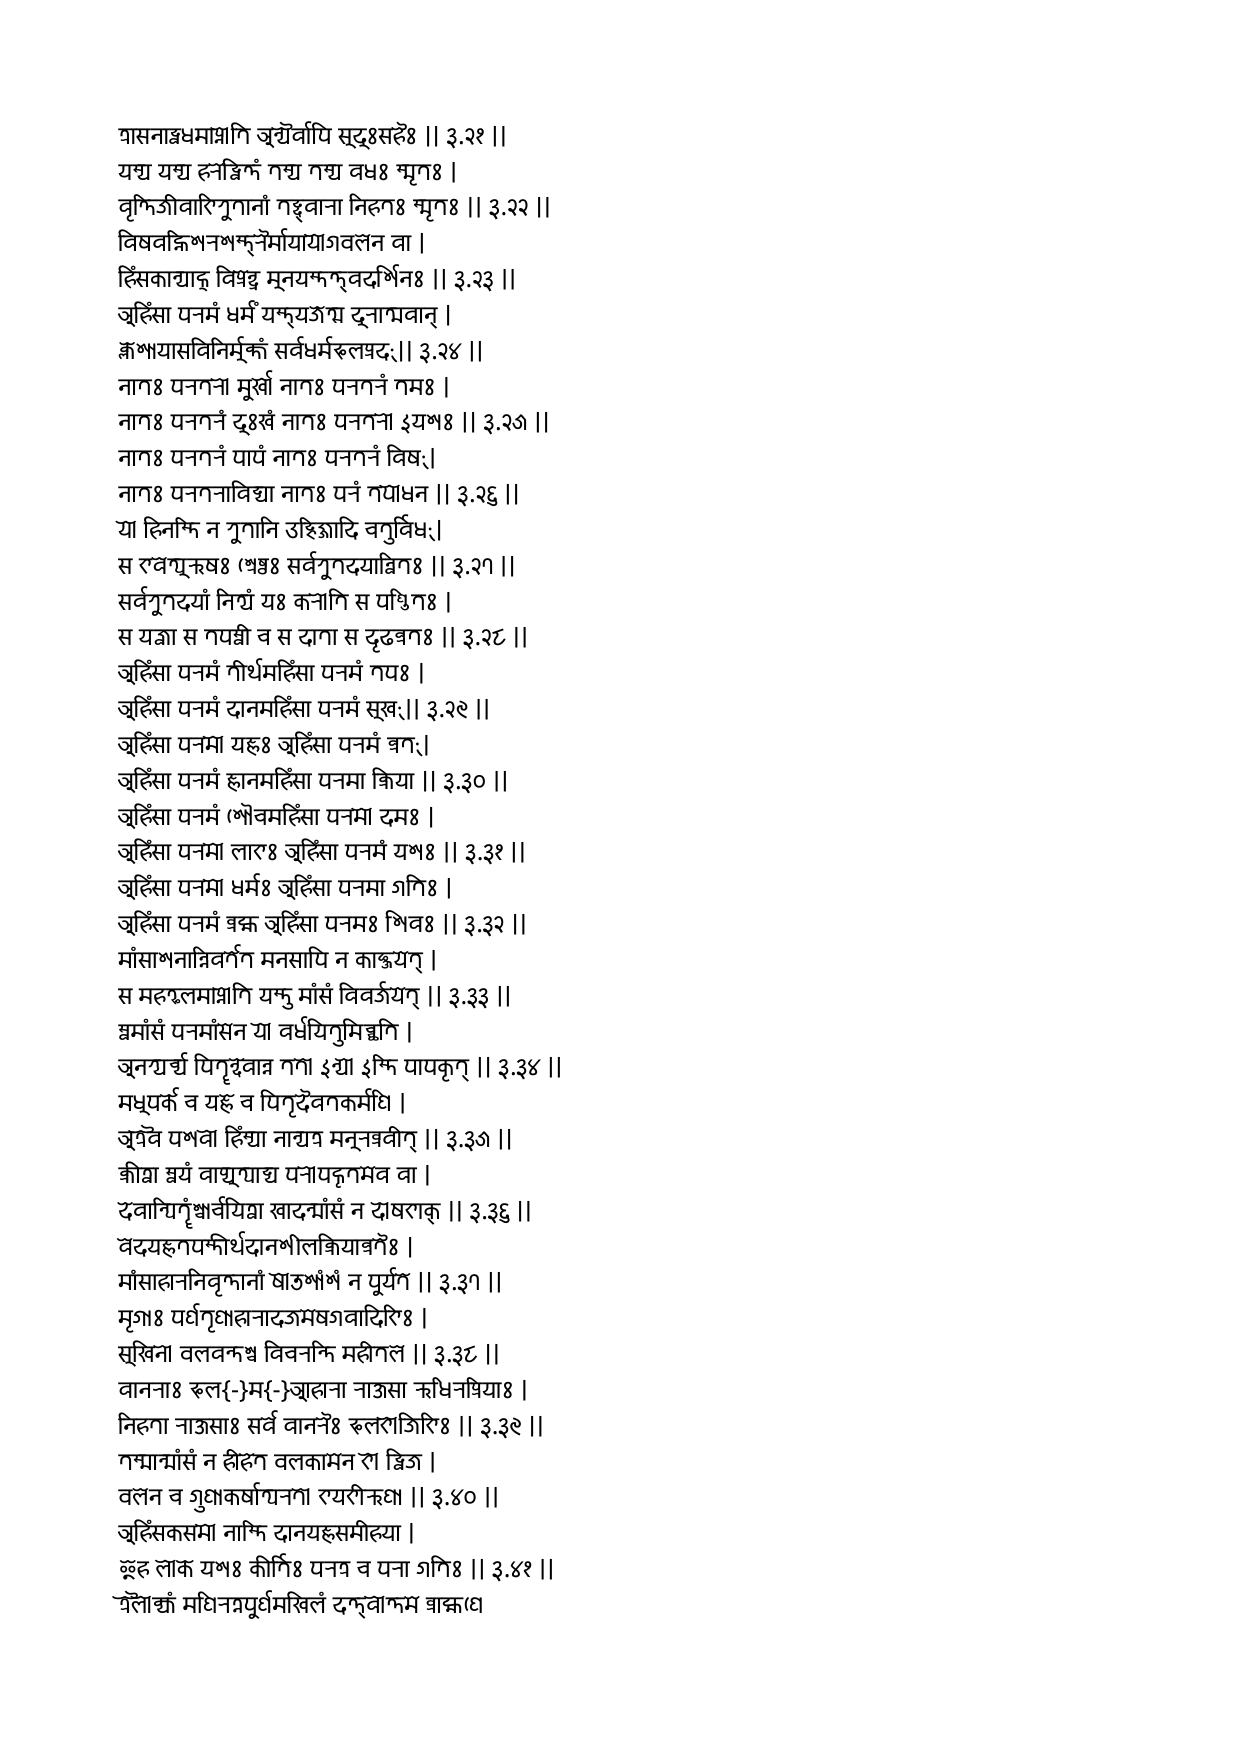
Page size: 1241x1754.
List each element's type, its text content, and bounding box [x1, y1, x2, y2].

text 𑐣𑐶𑐴𑐟𑐵 𑐬𑐵𑐎𑑂𑐲𑐳𑐵𑑅 𑐳𑐬𑑂𑐰𑐾 𑐰𑐵𑐣𑐬𑐿𑑅 𑐦𑐮𑐨𑑀𑐖𑐶𑐨𑐶𑑅 𑑋𑑋 𑑓.𑑓𑑙 𑑋𑑋 [118, 1408, 1122, 1444]
text 𑐰𑐺𑐟𑑂𑐟𑐶𑐖𑐷𑐰𑐵𑐨𑐶𑐨𑐹𑐟𑐵𑐣𑐵𑑄 𑐟𑐡𑑂𑐡𑑂𑐰𑐵𑐬𑐵 𑐣𑐶𑐴𑐟𑑅 𑐳𑑂𑐩𑐺𑐟𑑅 𑑋𑑋 𑑓.𑑒𑑒 𑑋𑑋 [118, 190, 1122, 226]
text 𑐀𑐣𑐨𑑂𑐫𑐬𑑂𑐔𑑂𑐫 𑐥𑐶𑐟𑐻𑐣𑑂𑐡𑐾𑐰𑐵𑐣𑑂𑐣 𑐟𑐟𑑀 𑑇𑐣𑑂𑐫𑑀 𑑇𑐳𑑂𑐟𑐶 𑐥𑐵𑐥𑐎𑐺𑐟𑑂 𑑋𑑋 𑑓.𑑓𑑔 𑑋𑑋 [118, 1050, 1122, 1086]
text 𑐳 𑐨𑐰𑐾𑐟𑑂𑐥𑐸𑐬𑐸𑐲𑑅 𑐱𑑂𑐬𑐾𑐲𑑂𑐛𑑅 𑐳𑐬𑑂𑐰𑐨𑐹𑐟𑐡𑐫𑐵𑐣𑑂𑐰𑐶𑐟𑑅 𑑋𑑋 𑑓.𑑒𑑗 𑑋𑑋 [118, 548, 1122, 584]
text 𑐂𑐴 𑐮𑑀𑐎𑐾 𑐫𑐱𑑅 𑐎𑐷𑐬𑑂𑐟𑐶𑑅 𑐥𑐬𑐟𑑂𑐬 𑐔 𑐥𑐬𑐵 𑐐𑐟𑐶𑑅 𑑋𑑋 𑑓.𑑔𑑑 𑑋𑑋 [118, 1551, 1122, 1587]
text 𑐀𑐴𑐶𑑄𑐳𑐵 𑐥𑐬𑐩𑑀 𑐢𑐬𑑂𑐩𑑅 𑐀𑐴𑐶𑑄𑐳𑐵 𑐥𑐬𑐩𑐵 𑐐𑐟𑐶𑑅 𑑋 [118, 871, 1122, 906]
text 𑐀𑐴𑐶𑑄𑐳𑐵 𑐥𑐬𑐩𑑀 𑐮𑐵𑐨𑑅 𑐀𑐴𑐶𑑄𑐳𑐵 𑐥𑐬𑐩𑑄 𑐫𑐱𑑅 𑑋𑑋 𑑓.𑑓𑑑 𑑋𑑋 [118, 835, 1122, 871]
text 𑐴𑐶𑑄𑐳𑐎𑐵𑐣𑑂𑐫𑐵𑐴𑐸 𑐰𑐶𑐥𑑂𑐬𑐾𑐣𑑂𑐡𑑂𑐬 𑐩𑐸𑐣𑐫𑐳𑑂𑐟𑐟𑑂𑐟𑑂𑐰𑐡𑐬𑑂𑐱𑐶𑐣𑑅 𑑋𑑋 𑑓.𑑒𑑓 𑑋𑑋 [118, 261, 1122, 297]
text 𑐰𑐵𑐣𑐬𑐵𑑅 𑐦𑐮{-}𑐩{-}𑐁𑐴𑐵𑐬𑐵 𑐬𑐵𑐎𑑂𑐲𑐳𑐵 𑐬𑐸𑐢𑐶𑐬𑐥𑑂𑐬𑐶𑐫𑐵𑑅 𑑋 [118, 1372, 1122, 1408]
text 𑐩𑐢𑐸𑐥𑐬𑑂𑐎𑐾 𑐔 𑐫𑐖𑑂𑐘𑐾 𑐔 𑐥𑐶𑐟𑐺𑐡𑐿𑐰𑐟𑐎𑐬𑑂𑐩𑐞𑐶 𑑋 [118, 1086, 1122, 1121]
text 𑐩𑐺𑐐𑐵𑑅 𑐥𑐬𑑂𑐞𑐟𑐺𑐞𑐵𑐴𑐵𑐬𑐵𑐡𑐖𑐩𑐾𑐲𑐐𑐰𑐵𑐡𑐶𑐨𑐶𑑅 𑑋 [118, 1301, 1122, 1336]
text 𑐡𑐾𑐰𑐵𑐣𑑂𑐥𑐶𑐟𑐻𑑄𑐱𑑂𑐔𑐵𑐬𑑂𑐔𑐫𑐶𑐟𑑂𑐰𑐵 𑐏𑐵𑐡𑐣𑑂𑐩𑐵𑑄𑐳𑑄 𑐣 𑐡𑑀𑐲𑐨𑐵𑐎𑑂 𑑋𑑋 𑑓.𑑓𑑖 𑑋𑑋 [118, 1193, 1122, 1229]
text 𑐣𑐵𑐟𑑅 𑐥𑐬𑐟𑐬𑑄 𑐡𑐸𑑅𑐏𑑄 𑐣𑐵𑐟𑑅 𑐥𑐬𑐟𑐬𑑀 𑑇𑐫𑐱𑑅 𑑋𑑋 𑑓.𑑒𑑕 𑑋𑑋 [118, 405, 1122, 441]
text 𑐣𑐵𑐟𑑅 𑐥𑐬𑐟𑐬𑐵𑐰𑐶𑐡𑑂𑐫𑐵 𑐣𑐵𑐟𑑅 𑐥𑐬𑑄 𑐟𑐥𑑀𑐢𑐣 𑑋𑑋 𑑓.𑑒𑑖 𑑋𑑋 [118, 476, 1122, 512]
text 𑐳 𑐫𑐖𑑂𑐰𑐵 𑐳 𑐟𑐥𑐳𑑂𑐰𑐷 𑐔 𑐳 𑐡𑐵𑐟𑐵 𑐳 𑐡𑐺𑐝𑐰𑑂𑐬𑐟𑑅 𑑋𑑋 𑑓.𑑒𑑘 𑑋𑑋 [118, 620, 1122, 656]
text 𑐟𑑂𑐬𑐵𑐳𑐣𑐵𑐡𑑂𑐰𑐢𑐩𑐵𑐥𑑂𑐣𑑀𑐟𑐶 𑐀𑐣𑑂𑐫𑐿𑐬𑑂𑐰𑐵𑐥𑐶 𑐳𑐸𑐡𑐸𑑅𑐳𑐴𑐿𑑅 𑑋𑑋 𑑓.𑑒𑑑 𑑋𑑋 [118, 118, 1122, 154]
text 𑐩𑐵𑑄𑐳𑐵𑐱𑐣𑐵𑐣𑑂𑐣𑐶𑐰𑐬𑑂𑐟𑐾𑐟 𑐩𑐣𑐳𑐵𑐥𑐶 𑐣 𑐎𑐵𑐒𑑂𑐎𑑂𑐲𑐫𑐾𑐟𑑂 𑑋 [118, 942, 1122, 978]
text 𑐀𑐟𑑂𑐬𑐿𑐰 𑐥𑐱𑐰𑑀 𑐴𑐶𑑄𑐳𑑂𑐫𑐵 𑐣𑐵𑐣𑑂𑐫𑐟𑑂𑐬 𑐩𑐣𑐸𑐬𑐧𑑂𑐬𑐰𑐷𑐟𑑂 𑑋𑑋 𑑓.𑑓𑑕 𑑋𑑋 [118, 1121, 1122, 1157]
text 𑐎𑑂𑐬𑐷𑐟𑑂𑐰𑐵 𑐳𑑂𑐰𑐫𑑄 𑐰𑐵𑐥𑑂𑐫𑐸𑐟𑑂𑐥𑐵𑐡𑑂𑐫 𑐥𑐬𑑀𑐥𑐴𑐺𑐟𑐩𑐾𑐰 𑐰𑐵 𑑋 [118, 1157, 1122, 1193]
text 𑐀𑐴𑐶𑑄𑐳𑐵 𑐥𑐬𑐩𑑄 𑐱𑑁𑐔𑐩𑐴𑐶𑑄𑐳𑐵 𑐥𑐬𑐩𑑀 𑐡𑐩𑑅 𑑋 [118, 799, 1122, 835]
text 𑐧𑐮𑐾𑐣 𑐔 𑐐𑐸𑐞𑐵𑐎𑐬𑑂𑐲𑐵𑐟𑑂𑐥𑐬𑐟𑑀 𑐨𑐫𑐨𑐷𑐬𑐸𑐞𑐵 𑑋𑑋 𑑓.𑑔𑑐 𑑋𑑋 [118, 1480, 1122, 1516]
text 𑐳𑐸𑐏𑐶𑐣𑑀 𑐧𑐮𑐰𑐣𑑂𑐟𑐱𑑂𑐔 𑐰𑐶𑐔𑐬𑐣𑑂𑐟𑐶 𑐩𑐴𑐷𑐟𑐮𑐾 𑑋𑑋 𑑓.𑑓𑑘 𑑋𑑋 [118, 1336, 1122, 1372]
text 𑐣𑐵𑐟𑑅 𑐥𑐬𑐟𑐬𑑀 𑐩𑐹𑐬𑑂𑐏𑑀 𑐣𑐵𑐟𑑅 𑐥𑐬𑐟𑐬𑑄 𑐟𑐩𑑅 𑑋 [118, 369, 1122, 405]
text 𑐣𑐵𑐟𑑅 𑐥𑐬𑐟𑐬𑑄 𑐥𑐵𑐥𑑄 𑐣𑐵𑐟𑑅 𑐥𑐬𑐟𑐬𑑄 𑐰𑐶𑐲𑑈𑑋 [118, 441, 1122, 476]
text 𑐀𑐴𑐶𑑄𑐳𑐵 𑐥𑐬𑐩𑑄 𑐧𑑂𑐬𑐴𑑂𑐩 𑐀𑐴𑐶𑑄𑐳𑐵 𑐥𑐬𑐩𑑅 𑐱𑐶𑐰𑑅 𑑋𑑋 𑑓.𑑓𑑒 𑑋𑑋 [118, 906, 1122, 942]
text 𑐫𑑀 𑐴𑐶𑐣𑐳𑑂𑐟𑐶 𑐣 𑐨𑐹𑐟𑐵𑐣𑐶 𑐄𑐡𑑂𑐨𑐶𑐖𑑂𑐖𑐵𑐡𑐶 𑐔𑐟𑐸𑐬𑑂𑐰𑐶𑐢𑑈𑑋 [118, 512, 1122, 548]
text 𑐩𑐵𑑄𑐳𑐵𑐴𑐵𑐬𑐣𑐶𑐰𑐺𑐟𑑂𑐟𑐵𑐣𑐵𑑄 𑐲𑑀𑐜𑐱𑐵𑑄𑐱𑑄 𑐣 𑐥𑐹𑐬𑑂𑐫𑐟𑐾 𑑋𑑋 𑑓.𑑓𑑗 𑑋𑑋 [118, 1265, 1122, 1301]
text 𑐰𑐾𑐡𑐫𑐖𑑂𑐘𑐟𑐥𑐳𑑂𑐟𑐷𑐬𑑂𑐠𑐡𑐵𑐣𑐱𑐷𑐮𑐎𑑂𑐬𑐶𑐫𑐵𑐰𑑂𑐬𑐟𑐿𑑅 𑑋 [118, 1229, 1122, 1265]
text 𑐀𑐴𑐶𑑄𑐳𑐵 𑐥𑐬𑐩𑑄 𑐢𑐬𑑂𑐩𑑄 𑐫𑐳𑑂𑐟𑑂𑐫𑐖𑐾𑐟𑑂𑐳 𑐡𑐸𑐬𑐵𑐟𑑂𑐩𑐰𑐵𑐣𑑂 𑑋 [118, 297, 1122, 333]
text 𑐳 𑐩𑐴𑐟𑑂𑐦𑐮𑐩𑐵𑐥𑑂𑐣𑑀𑐟𑐶 𑐫𑐳𑑂𑐟𑐸 𑐩𑐵𑑄𑐳𑑄 𑐰𑐶𑐰𑐬𑑂𑐖𑐫𑐾𑐟𑑂 𑑋𑑋 𑑓.𑑓𑑓 𑑋𑑋 [118, 978, 1122, 1014]
text 𑐟𑑂𑐬𑐿𑐮𑑀𑐎𑑂𑐫𑑄 𑐩𑐞𑐶𑐬𑐟𑑂𑐣𑐥𑐹𑐬𑑂𑐞𑐩𑐏𑐶𑐮𑑄 𑐡𑐟𑑂𑐟𑑂𑐰𑑀𑐟𑑂𑐟𑐩𑐾 𑐧𑑂𑐬𑐵𑐴𑑂𑐩𑐞𑐾 [118, 1587, 1122, 1623]
text 𑐳𑐬𑑂𑐰𑐨𑐹𑐟𑐡𑐫𑐵𑑄 𑐣𑐶𑐟𑑂𑐫𑑄 𑐫𑑅 𑐎𑐬𑑀𑐟𑐶 𑐳 𑐥𑐞𑑂𑐜𑐶𑐟𑑅 𑑋 [118, 584, 1122, 620]
text 𑐫𑐳𑑂𑐫 𑐫𑐳𑑂𑐫 𑐴𑐬𑐾𑐡𑑂𑐰𑐶𑐟𑑂𑐟𑑄 𑐟𑐳𑑂𑐫 𑐟𑐳𑑂𑐫 𑐰𑐢𑑅 𑐳𑑂𑐩𑐺𑐟𑑅 𑑋 [118, 154, 1122, 190]
text 𑐀𑐴𑐶𑑄𑐳𑐵 𑐥𑐬𑐩𑑄 𑐟𑐷𑐬𑑂𑐠𑐩𑐴𑐶𑑄𑐳𑐵 𑐥𑐬𑐩𑑄 𑐟𑐥𑑅 𑑋 [118, 656, 1122, 691]
text 𑐀𑐴𑐶𑑄𑐳𑐵 𑐥𑐬𑐩𑑄 𑐖𑑂𑐘𑐵𑐣𑐩𑐴𑐶𑑄𑐳𑐵 𑐥𑐬𑐩𑐵 𑐎𑑂𑐬𑐶𑐫𑐵 𑑋𑑋 𑑓.𑑓𑑐 𑑋𑑋 [118, 763, 1122, 799]
text 𑐳𑑂𑐰𑐩𑐵𑑄𑐳𑑄 𑐥𑐬𑐩𑐵𑑄𑐳𑐾𑐣 𑐫𑑀 𑐰𑐬𑑂𑐢𑐫𑐶𑐟𑐸𑐩𑐶𑐔𑑂𑐕𑐟𑐶 𑑋 [118, 1014, 1122, 1050]
text 𑐰𑐶𑐲𑐰𑐴𑑂𑐣𑐶𑐱𑐬𑐱𑐳𑑂𑐟𑑂𑐬𑐿𑐬𑑂𑐩𑐵𑐫𑐵𑐫𑑀𑐐𑐧𑐮𑐾𑐣 𑐰𑐵 𑑋 [118, 226, 1122, 261]
text 𑐟𑐳𑑂𑐩𑐵𑐣𑑂𑐩𑐵𑑄𑐳𑑄 𑐣 𑐴𑐷𑐴𑐾𑐟 𑐧𑐮𑐎𑐵𑐩𑐾𑐣 𑐨𑑀 𑐡𑑂𑐰𑐶𑐖 𑑋 [118, 1444, 1122, 1480]
text 𑐎𑑂𑐮𑐾𑐱𑐵𑐫𑐵𑐳𑐰𑐶𑐣𑐶𑐬𑑂𑐩𑐸𑐎𑑂𑐟𑑄 𑐳𑐬𑑂𑐰𑐢𑐬𑑂𑐩𑐦𑐮𑐥𑑂𑐬𑐡𑑈𑑋𑑋 𑑓.𑑒𑑔 𑑋𑑋 [118, 333, 1122, 369]
text 𑐀𑐴𑐶𑑄𑐳𑐎𑐳𑐩𑑀 𑐣𑐵𑐳𑑂𑐟𑐶 𑐡𑐵𑐣𑐫𑐖𑑂𑐘𑐳𑐩𑐷𑐴𑐫𑐵 𑑋 [118, 1516, 1122, 1551]
text 𑐀𑐴𑐶𑑄𑐳𑐵 𑐥𑐬𑐩𑑄 𑐡𑐵𑐣𑐩𑐴𑐶𑑄𑐳𑐵 𑐥𑐬𑐩𑑄 𑐳𑐸𑐏𑑈𑑋𑑋 𑑓.𑑒𑑙 𑑋𑑋 [118, 691, 1122, 727]
text 𑐀𑐴𑐶𑑄𑐳𑐵 𑐥𑐬𑐩𑑀 𑐫𑐖𑑂𑐘𑑅 𑐀𑐴𑐶𑑄𑐳𑐵 𑐥𑐬𑐩𑑄 𑐰𑑂𑐬𑐟𑑈𑑋 [118, 727, 1122, 763]
